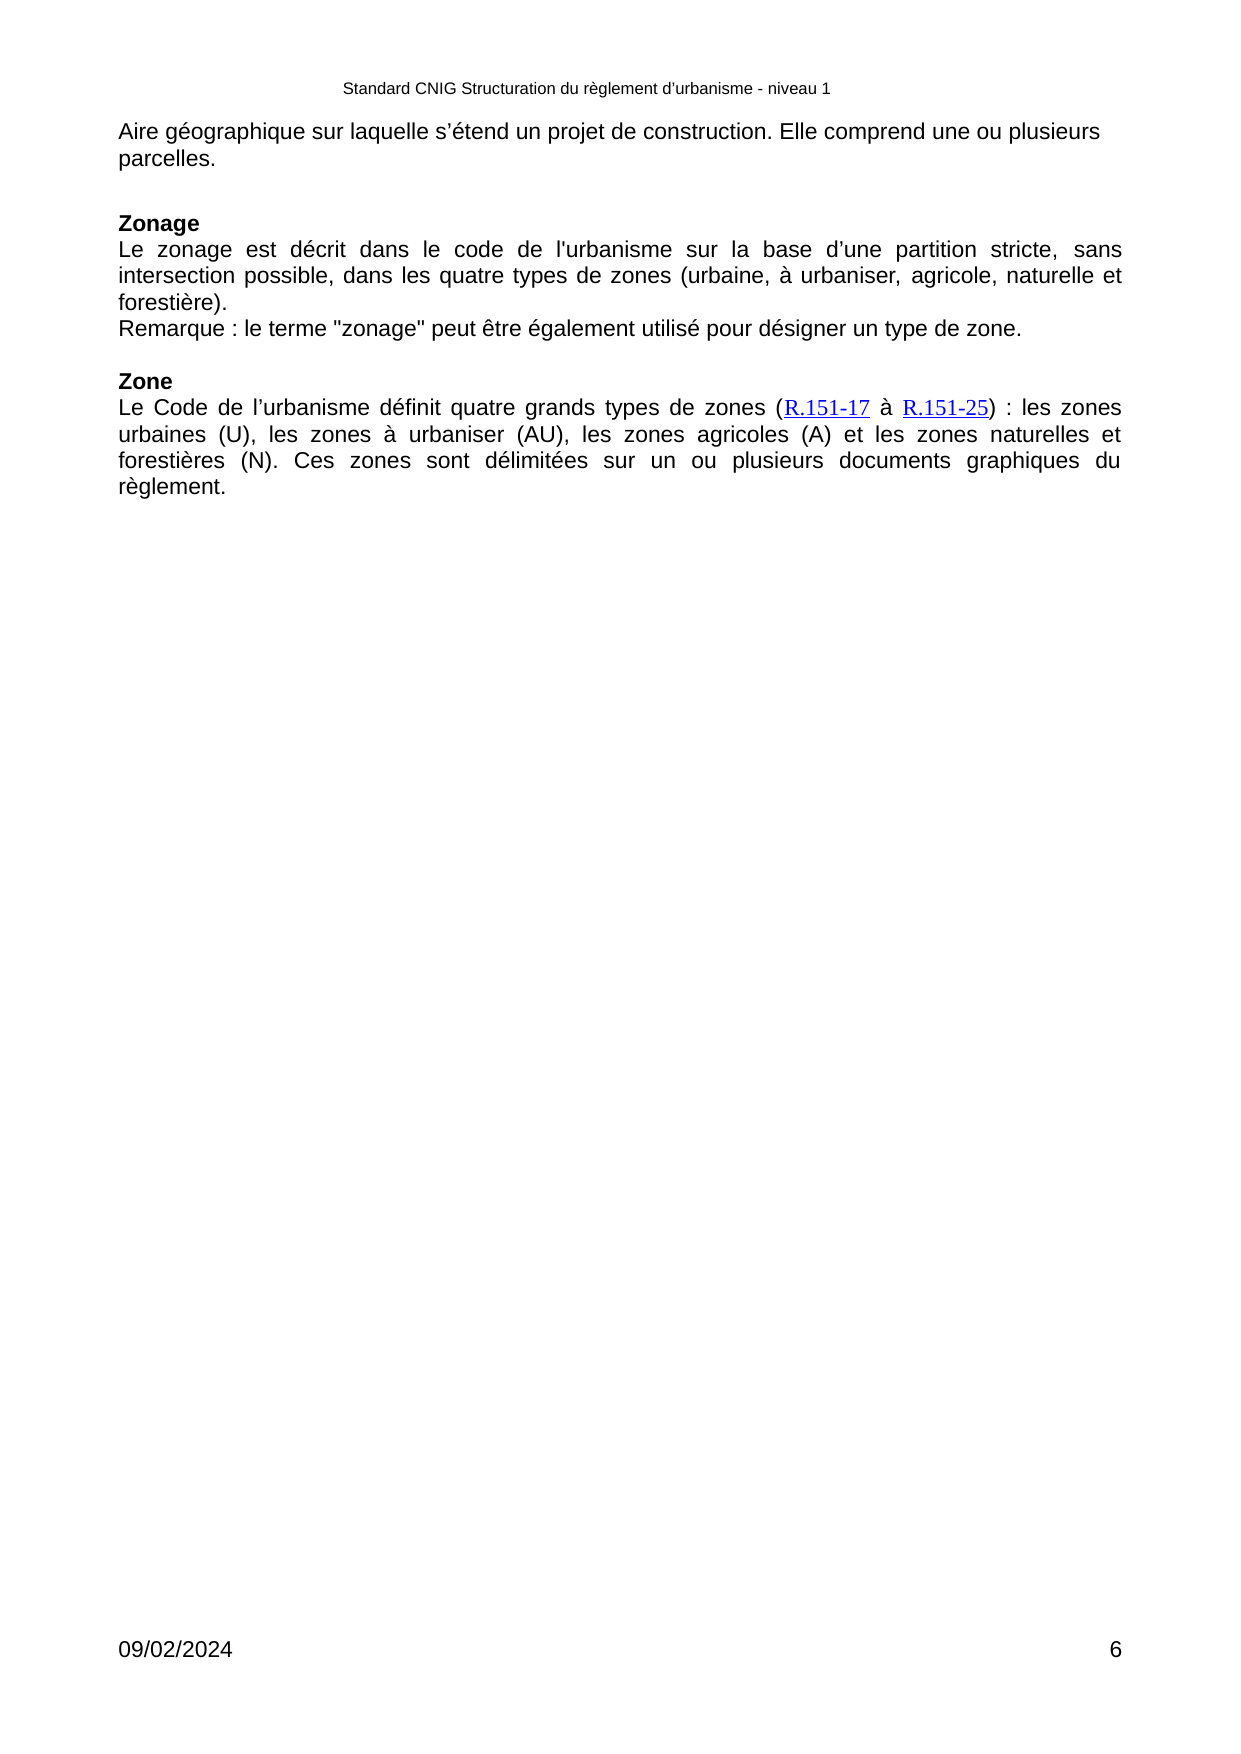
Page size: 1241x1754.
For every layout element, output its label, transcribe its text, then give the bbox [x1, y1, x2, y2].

text Le Code de l’urbanisme définit quatre grands types de zones (R.151-17 à R.151-25) : les zones urbaines (U), les zones à urbaniser (AU), les zones agricoles (A) et les zones naturelles et forestières (N). Ces zones sont délimitées sur un ou plusieurs documents graphiques du règlement. [118, 394, 1122, 500]
text Aire géographique sur laquelle s’étend un projet de construction. Elle comprend une ou plusieurs parcelles. [118, 118, 1122, 171]
text Remarque : le terme "zonage" peut être également utilisé pour désigner un type de zone. [118, 315, 1122, 341]
text Le zonage est décrit dans le code de l'urbanisme sur la base d’une partition stricte, sans intersection possible, dans les quatre types de zones (urbaine, à urbaniser, agricole, naturelle et forestière). [118, 236, 1122, 315]
subtitle Zonage [118, 210, 1122, 236]
subtitle Zone [118, 368, 1122, 394]
